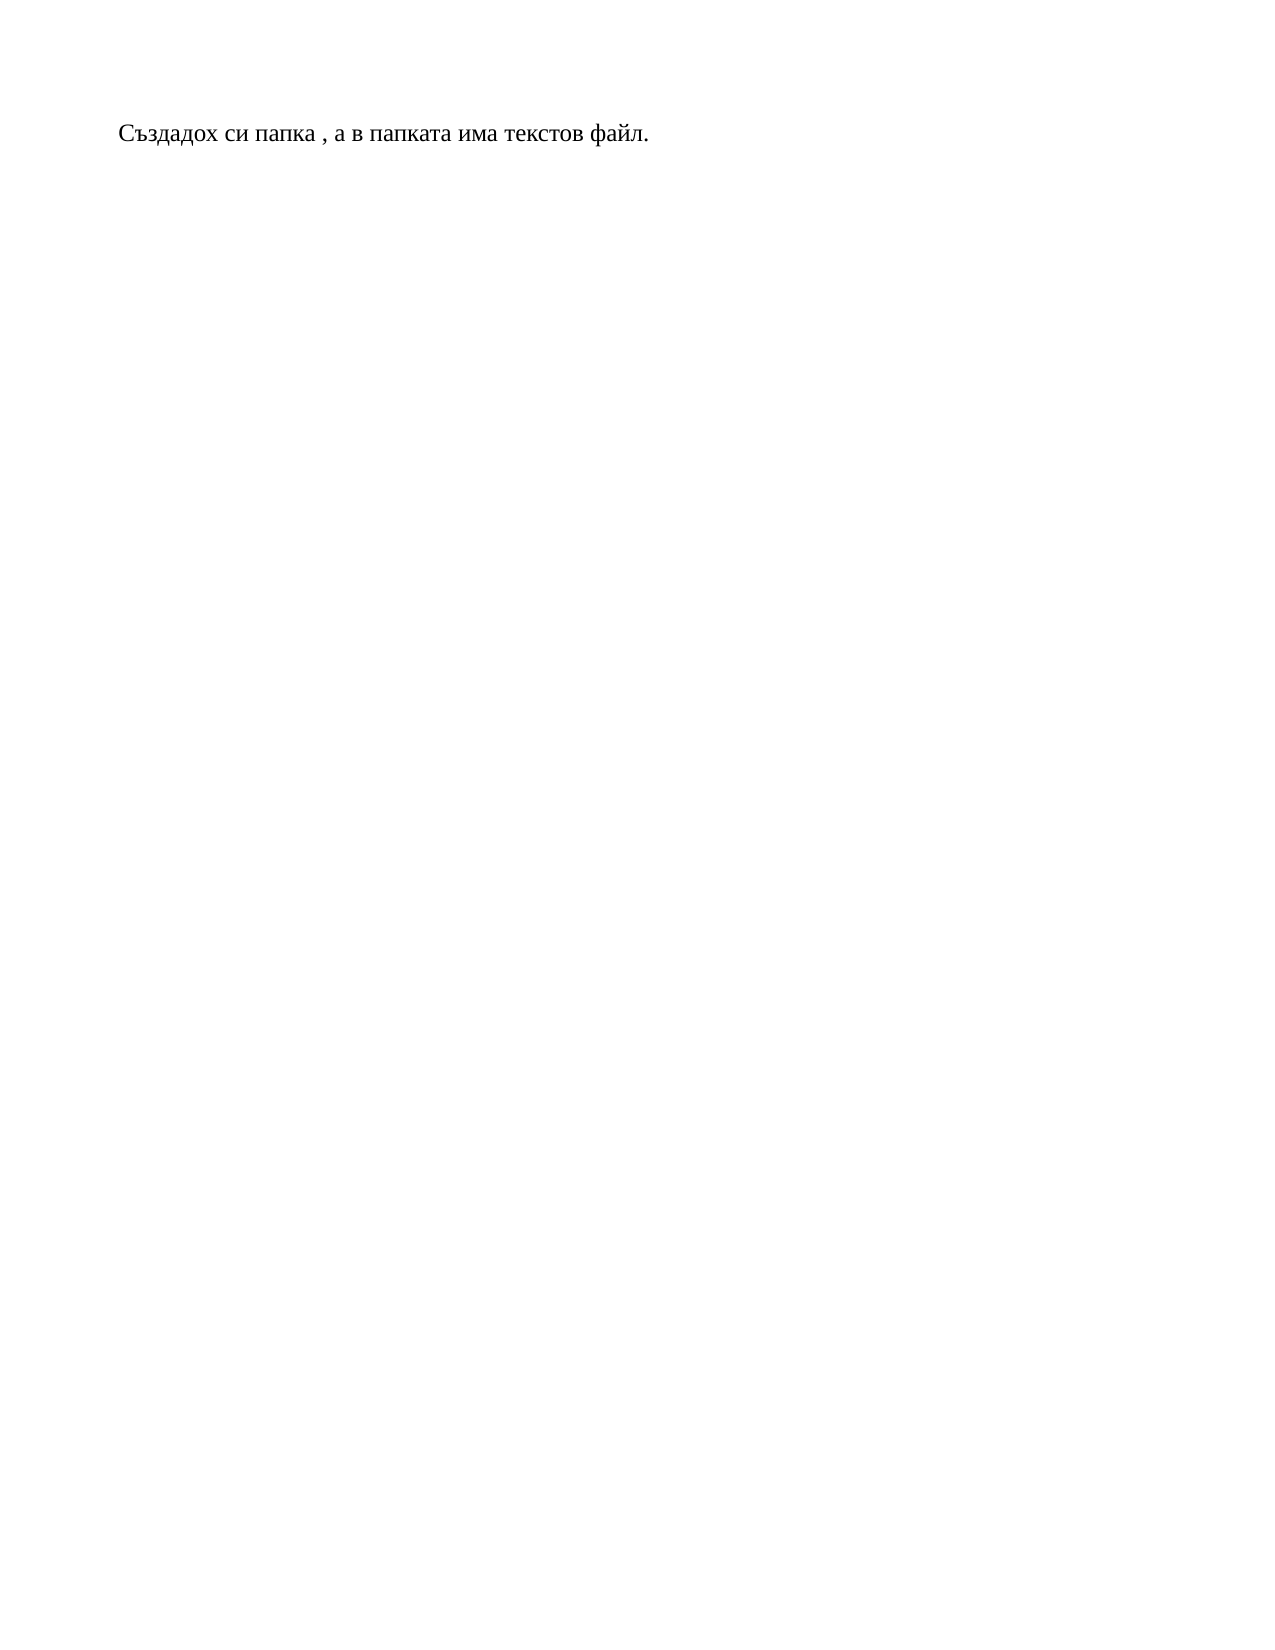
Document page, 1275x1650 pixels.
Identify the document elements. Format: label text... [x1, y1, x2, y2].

text Създадох си папка , а в папката има текстов файл. [118, 118, 1157, 147]
